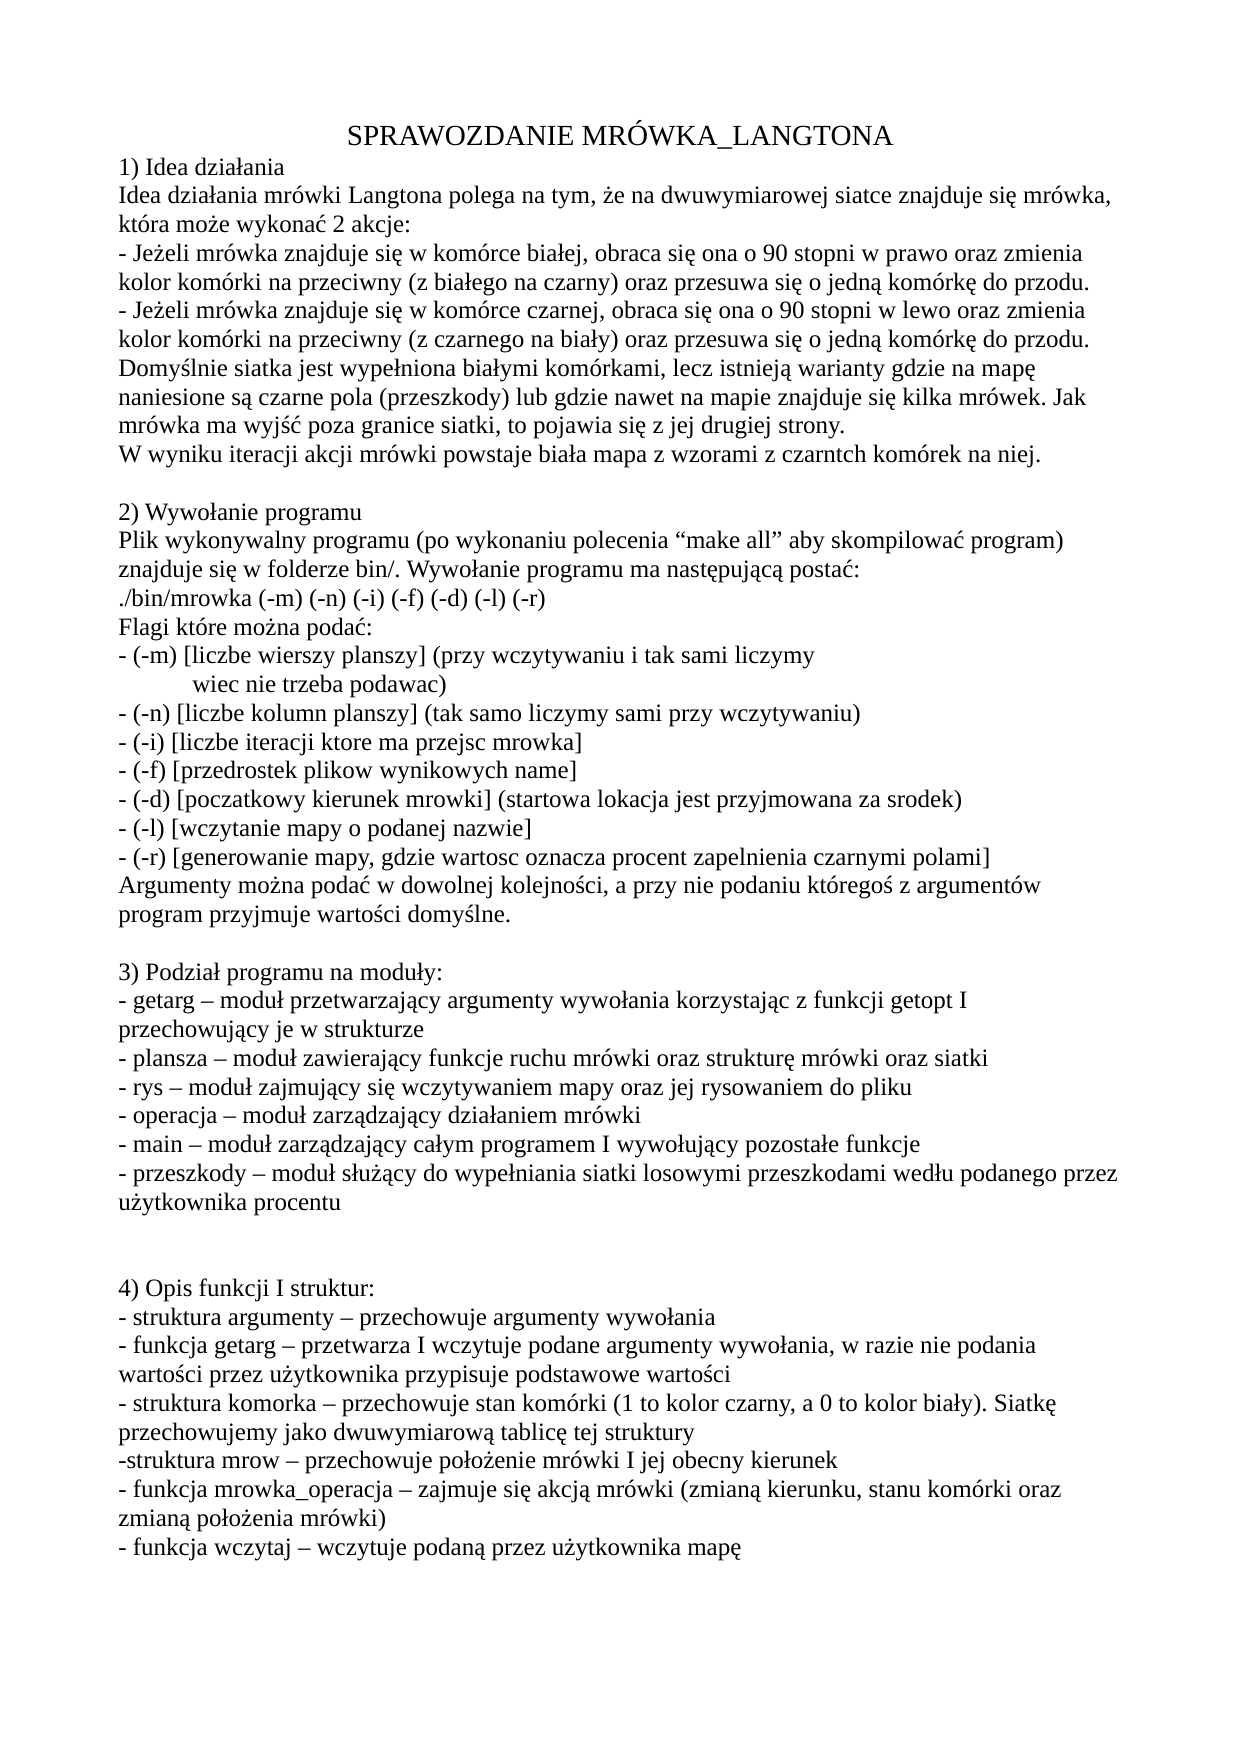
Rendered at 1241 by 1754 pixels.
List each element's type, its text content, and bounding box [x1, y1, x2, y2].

text 3) Podział programu na moduły: [118, 957, 1122, 985]
text - plansza – moduł zawierający funkcje ruchu mrówki oraz strukturę mrówki oraz siatki [118, 1043, 1122, 1072]
text - funkcja mrowka_operacja – zajmuje się akcją mrówki (zmianą kierunku, stanu komórki oraz zmianą położenia mrówki) [118, 1474, 1122, 1532]
text - main – moduł zarządzający całym programem I wywołujący pozostałe funkcje [118, 1129, 1122, 1158]
text wiec nie trzeba podawac) [118, 669, 1122, 698]
text Idea działania mrówki Langtona polega na tym, że na dwuwymiarowej siatce znajduje się mrówka, która może wykonać 2 akcje: [118, 180, 1122, 238]
text Flagi które można podać: [118, 612, 1122, 640]
text - funkcja getarg – przetwarza I wczytuje podane argumenty wywołania, w razie nie podania wartości przez użytkownika przypisuje podstawowe wartości [118, 1330, 1122, 1388]
text Domyślnie siatka jest wypełniona białymi komórkami, lecz istnieją warianty gdzie na mapę naniesione są czarne pola (przeszkody) lub gdzie nawet na mapie znajduje się kilka mrówek. Jak mrówka ma wyjść poza granice siatki, to pojawia się z jej drugiej strony. [118, 353, 1122, 439]
text Plik wykonywalny programu (po wykonaniu polecenia “make all” aby skompilować program) znajduje się w folderze bin/. Wywołanie programu ma następującą postać: [118, 525, 1122, 583]
text - funkcja wczytaj – wczytuje podaną przez użytkownika mapę [118, 1532, 1122, 1560]
text - struktura komorka – przechowuje stan komórki (1 to kolor czarny, a 0 to kolor biały). Siatkę przechowujemy jako dwuwymiarową tablicę tej struktury [118, 1388, 1122, 1445]
text - (-n) [liczbe kolumn planszy] (tak samo liczymy sami przy wczytywaniu) [118, 698, 1122, 727]
text - (-d) [poczatkowy kierunek mrowki] (startowa lokacja jest przyjmowana za srodek) [118, 784, 1122, 813]
text - struktura argumenty – przechowuje argumenty wywołania [118, 1302, 1122, 1330]
text - (-f) [przedrostek plikow wynikowych name] [118, 755, 1122, 784]
text 4) Opis funkcji I struktur: [118, 1273, 1122, 1302]
text - Jeżeli mrówka znajduje się w komórce czarnej, obraca się ona o 90 stopni w lewo oraz zmienia kolor komórki na przeciwny (z czarnego na biały) oraz przesuwa się o jedną komórkę do przodu. [118, 295, 1122, 353]
text 2) Wywołanie programu [118, 497, 1122, 525]
text W wyniku iteracji akcji mrówki powstaje biała mapa z wzorami z czarntch komórek na niej. [118, 439, 1122, 468]
text - (-l) [wczytanie mapy o podanej nazwie] [118, 813, 1122, 842]
text - Jeżeli mrówka znajduje się w komórce białej, obraca się ona o 90 stopni w prawo oraz zmienia kolor komórki na przeciwny (z białego na czarny) oraz przesuwa się o jedną komórkę do przodu. [118, 238, 1122, 295]
text - (-r) [generowanie mapy, gdzie wartosc oznacza procent zapelnienia czarnymi polami] [118, 842, 1122, 870]
text - getarg – moduł przetwarzający argumenty wywołania korzystając z funkcji getopt I przechowujący je w strukturze [118, 985, 1122, 1043]
text - przeszkody – moduł służący do wypełniania siatki losowymi przeszkodami wedłu podanego przez użytkownika procentu [118, 1158, 1122, 1215]
text 1) Idea działania [118, 152, 1122, 180]
text Argumenty można podać w dowolnej kolejności, a przy nie podaniu któregoś z argumentów program przyjmuje wartości domyślne. [118, 870, 1122, 928]
text SPRAWOZDANIE MRÓWKA_LANGTONA [118, 118, 1122, 152]
text ./bin/mrowka (-m) (-n) (-i) (-f) (-d) (-l) (-r) [118, 583, 1122, 612]
text -struktura mrow – przechowuje położenie mrówki I jej obecny kierunek [118, 1445, 1122, 1474]
text - (-m) [liczbe wierszy planszy] (przy wczytywaniu i tak sami liczymy [118, 640, 1122, 669]
text - rys – moduł zajmujący się wczytywaniem mapy oraz jej rysowaniem do pliku [118, 1072, 1122, 1100]
text - operacja – moduł zarządzający działaniem mrówki [118, 1100, 1122, 1129]
text - (-i) [liczbe iteracji ktore ma przejsc mrowka] [118, 727, 1122, 755]
